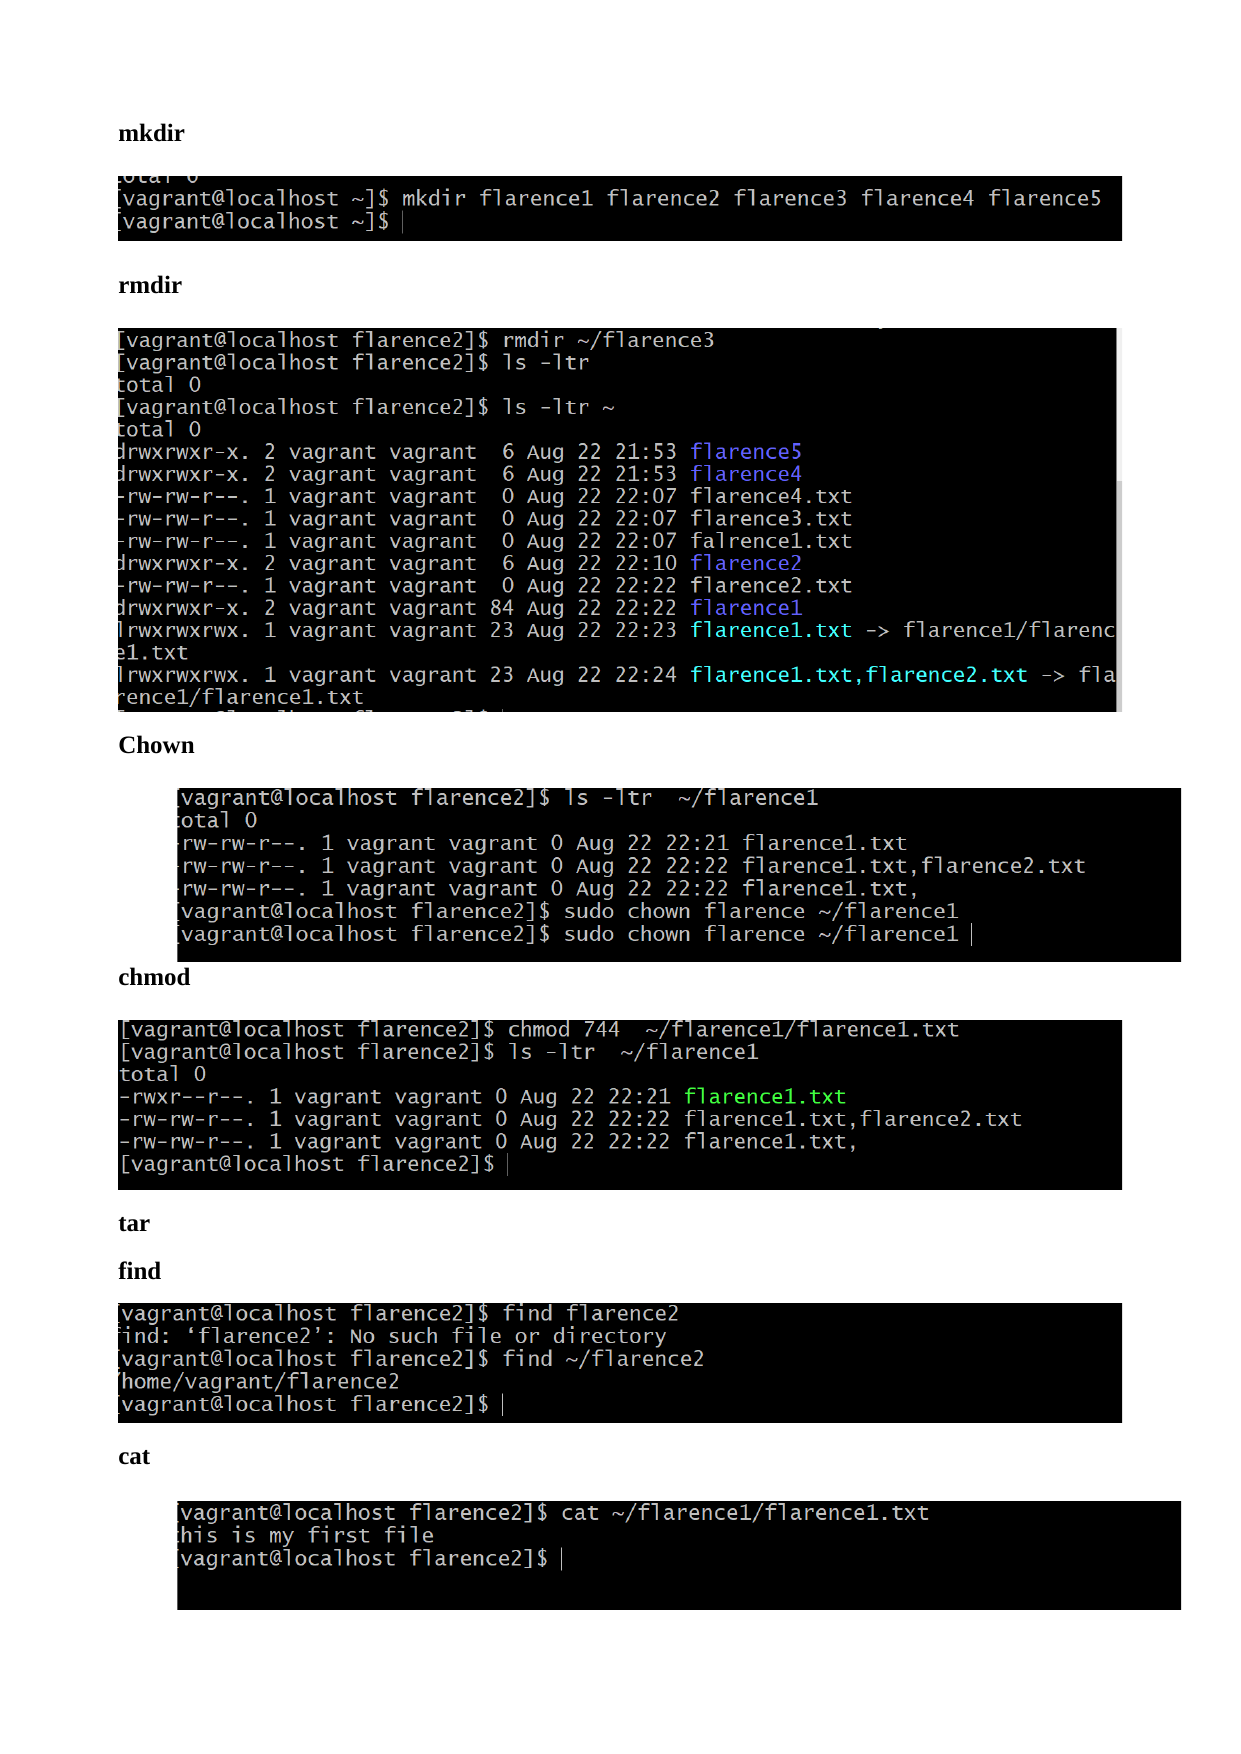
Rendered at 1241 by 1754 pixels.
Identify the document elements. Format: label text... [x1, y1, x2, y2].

text find [118, 1256, 1122, 1284]
subtitle mkdir [118, 118, 1122, 147]
subtitle Chown [118, 730, 1122, 759]
subtitle chmod [118, 962, 1122, 991]
subtitle rmdir [118, 270, 1122, 299]
text tar [118, 1208, 1122, 1237]
subtitle cat [118, 1441, 1122, 1470]
